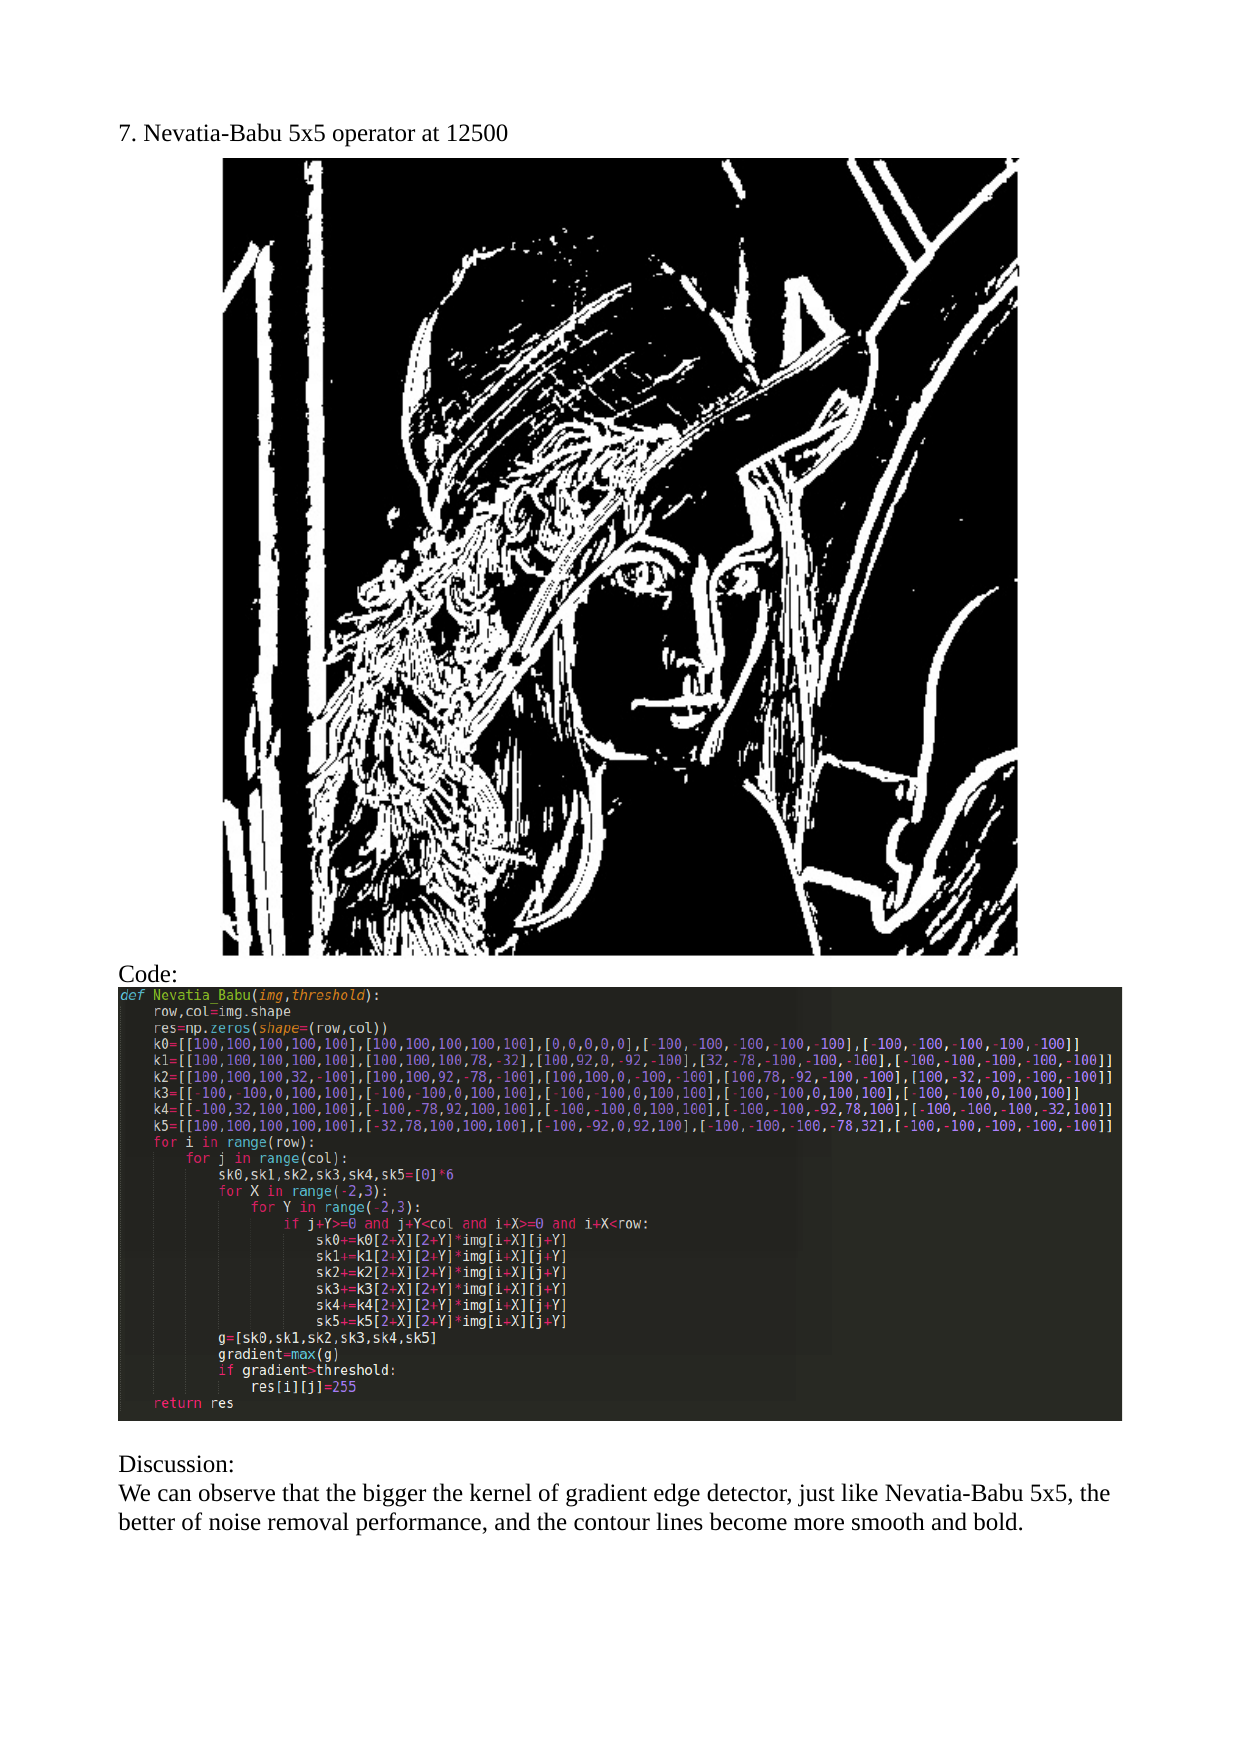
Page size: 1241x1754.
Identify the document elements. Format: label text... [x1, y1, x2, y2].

text Discussion: [118, 1449, 1122, 1478]
text 7. Nevatia-Babu 5x5 operator at 12500 [118, 118, 1122, 147]
text We can observe that the bigger the kernel of gradient edge detector, just like Nevatia-Babu 5x5, the better of noise removal performance, and the contour lines become more smooth and bold. [118, 1478, 1122, 1535]
picture [220, 158, 1020, 959]
text Code: [118, 147, 1122, 987]
picture [118, 987, 1123, 1421]
